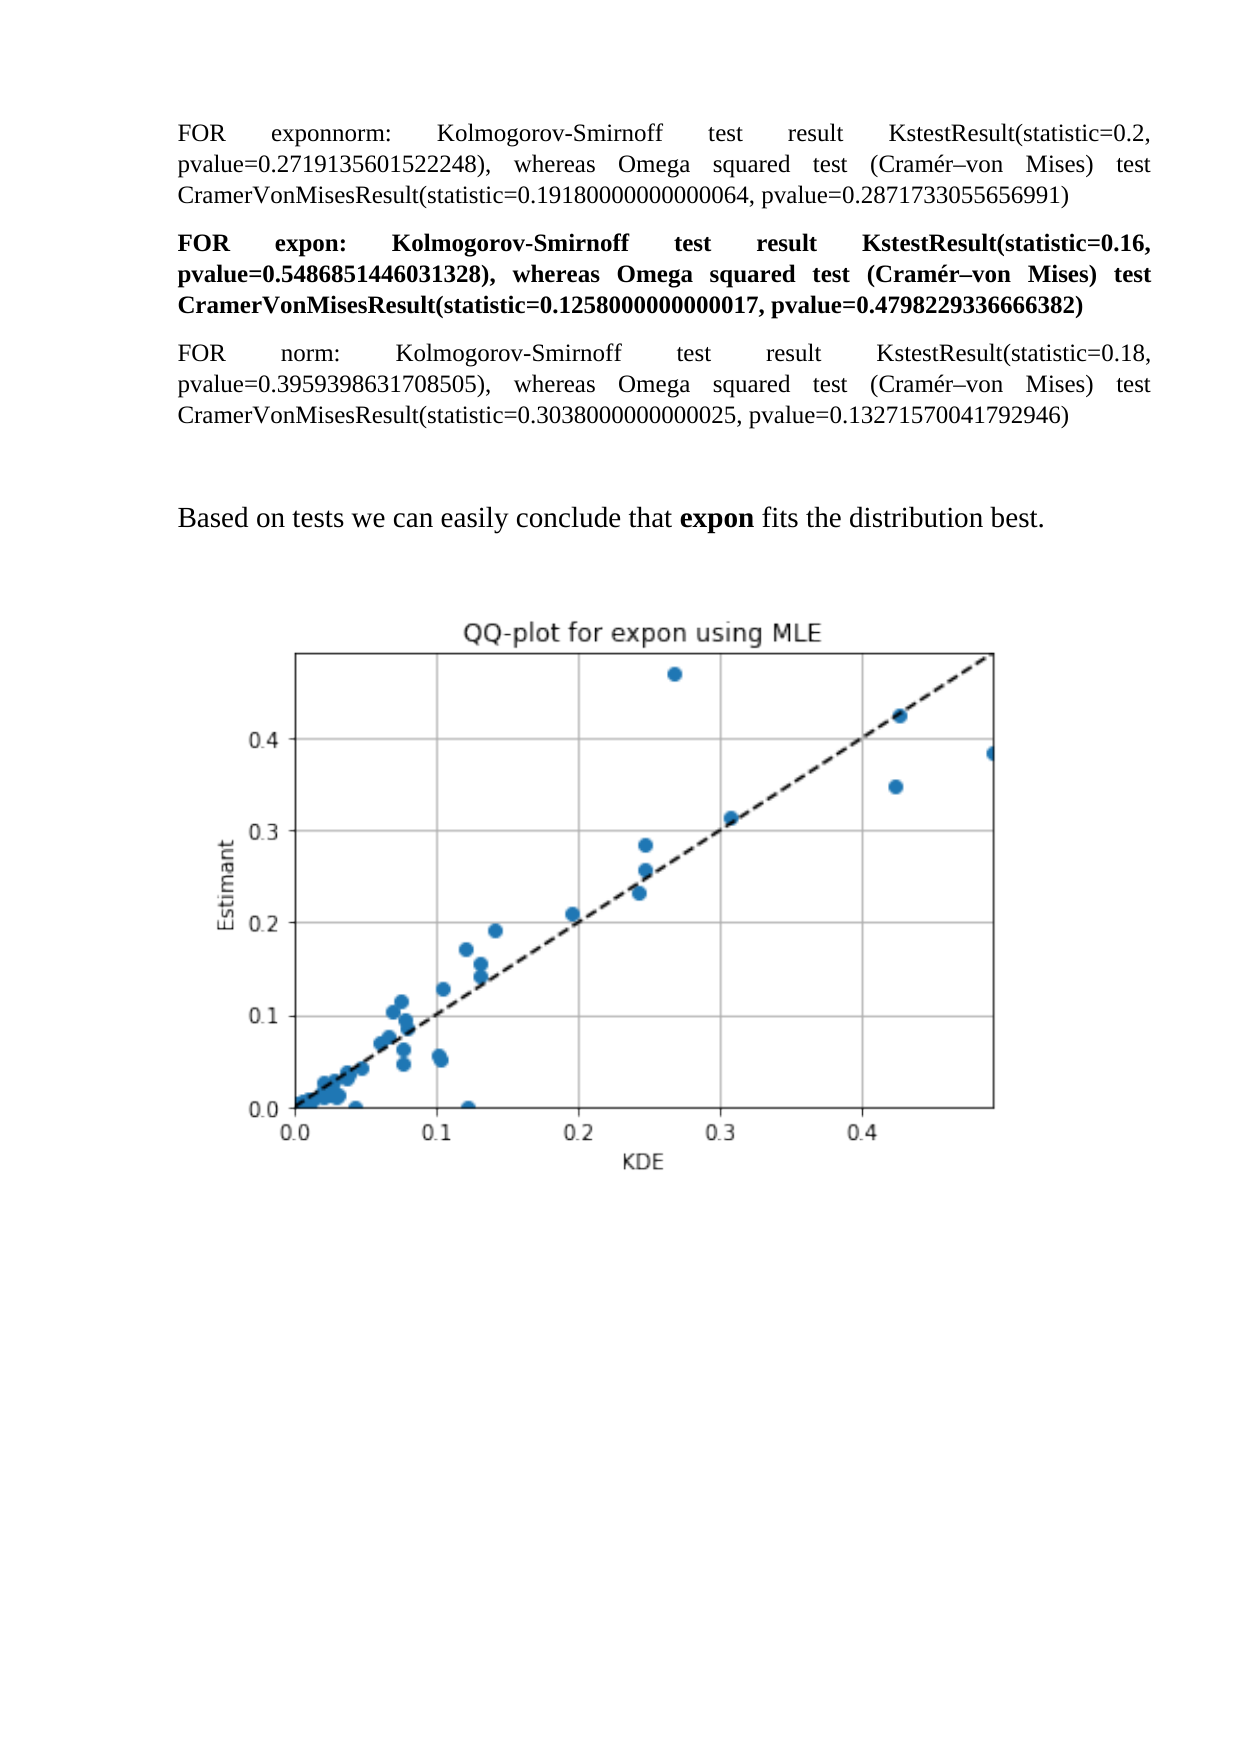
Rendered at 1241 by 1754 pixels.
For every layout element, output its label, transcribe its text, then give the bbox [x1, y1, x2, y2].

text Based on tests we can easily conclude that expon fits the distribution best. [177, 500, 1152, 534]
picture [203, 607, 1008, 1187]
text FOR norm: Kolmogorov-Smirnoff test result KstestResult(statistic=0.18, pvalue=0.3959398631708505), whereas Omega squared test (Cramér–von Mises) test CramerVonMisesResult(statistic=0.3038000000000025, pvalue=0.13271570041792946) [177, 338, 1152, 428]
text FOR expon: Kolmogorov-Smirnoff test result KstestResult(statistic=0.16, pvalue=0.5486851446031328), whereas Omega squared test (Cramér–von Mises) test CramerVonMisesResult(statistic=0.1258000000000017, pvalue=0.4798229336666382) [177, 228, 1152, 319]
text FOR exponnorm: Kolmogorov-Smirnoff test result KstestResult(statistic=0.2, pvalue=0.2719135601522248), whereas Omega squared test (Cramér–von Mises) test CramerVonMisesResult(statistic=0.19180000000000064, pvalue=0.2871733055656991) [177, 118, 1152, 209]
